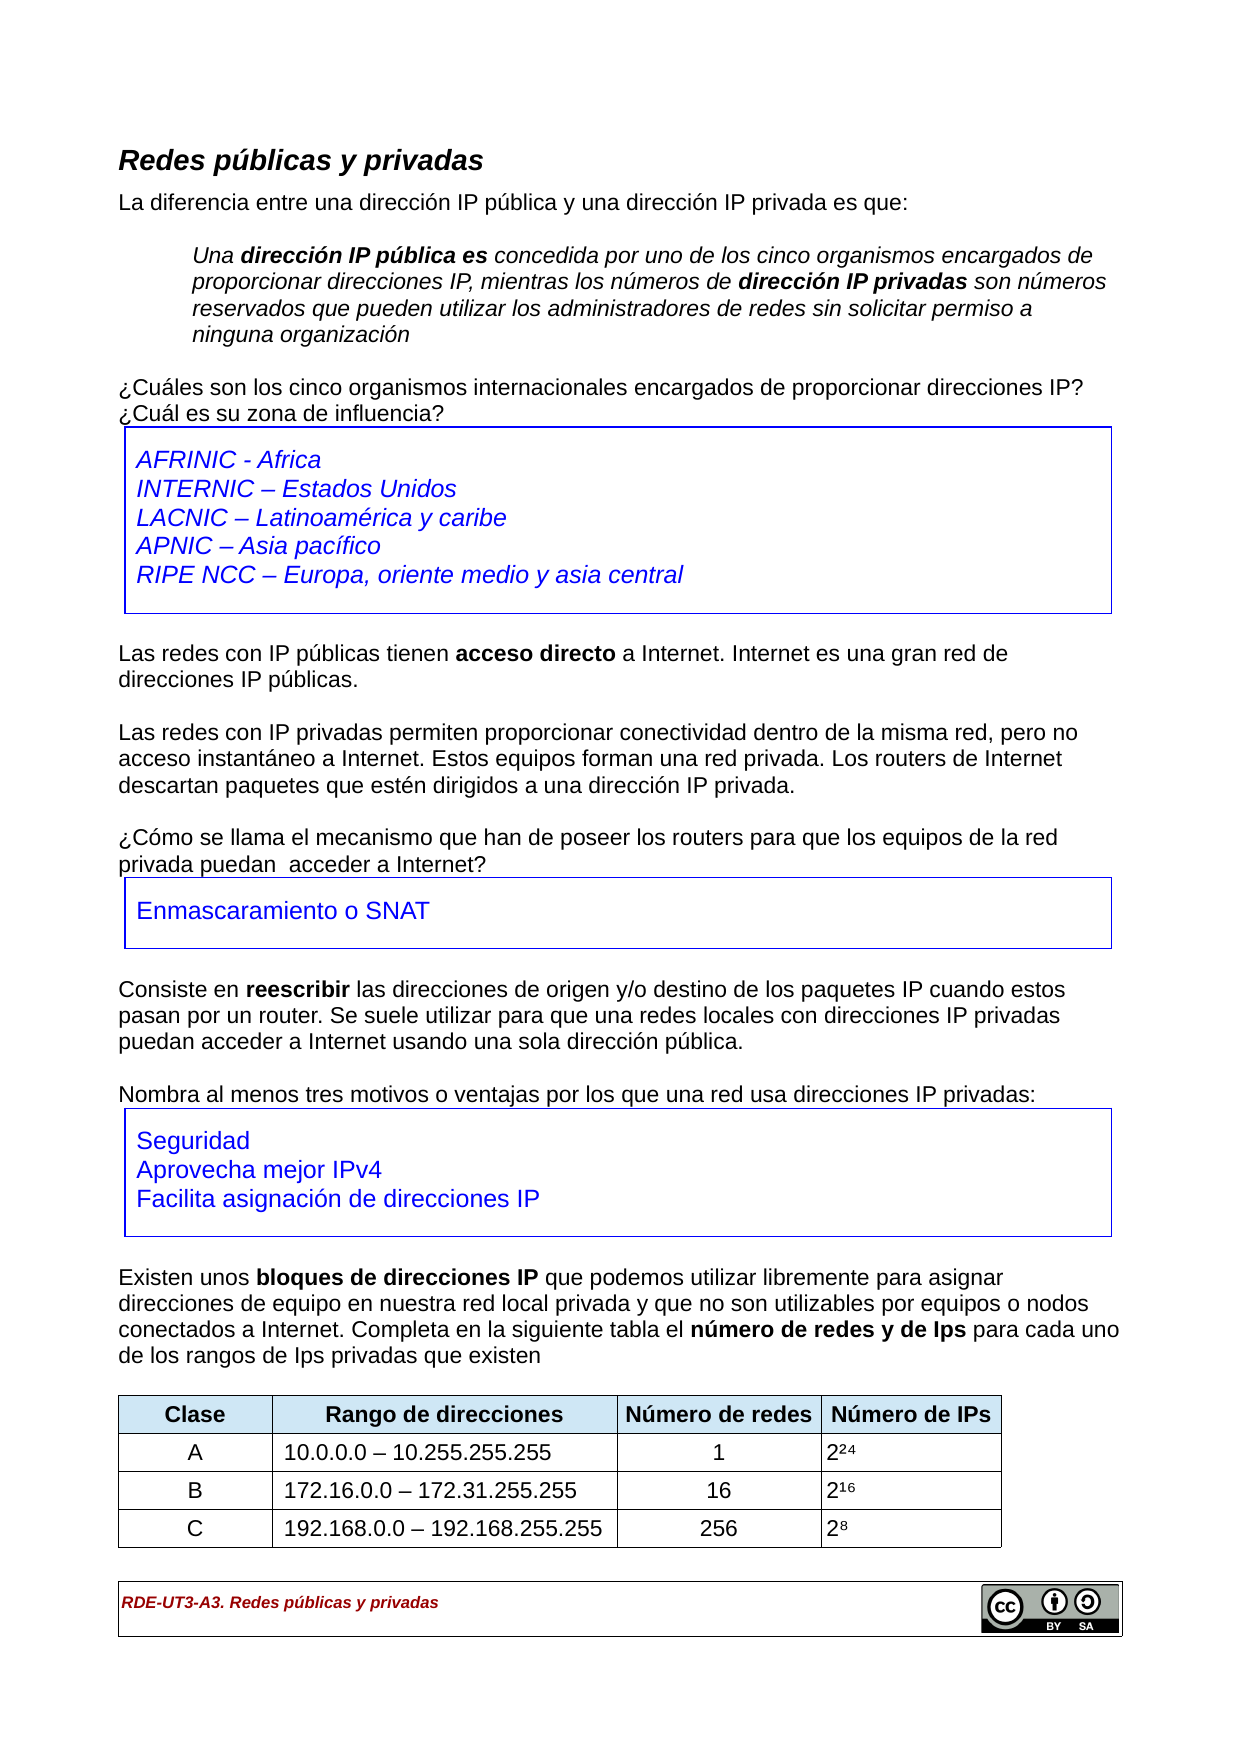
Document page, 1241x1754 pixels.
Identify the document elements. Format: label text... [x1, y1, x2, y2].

table_cell B [119, 1472, 272, 1509]
table_header Número de redes [618, 1396, 821, 1433]
table_cell 10.0.0.0 – 10.255.255.255 [273, 1434, 617, 1471]
text Las redes con IP privadas permiten proporcionar conectividad dentro de la misma red, pero no acceso instantáneo a Internet. Estos equipos forman una red privada. Los routers de Internet descartan paquetes que estén dirigidos a una dirección IP privada. [118, 719, 1122, 798]
table_cell 1 [618, 1434, 821, 1471]
text ¿Cómo se llama el mecanismo que han de poseer los routers para que los equipos de la red privada puedan acceder a Internet? [118, 824, 1122, 877]
text ¿Cuáles son los cinco organismos internacionales encargados de proporcionar direcciones IP?¿Cuál es su zona de influencia? [118, 374, 1122, 426]
table_header Enmascaramiento o SNAT [126, 878, 1111, 948]
table_cell 2¹⁶ [822, 1472, 1001, 1509]
table_cell 172.16.0.0 – 172.31.255.255 [273, 1472, 617, 1509]
table_cell C [119, 1510, 272, 1547]
subtitle Redes públicas y privadas [118, 143, 1122, 177]
text La diferencia entre una dirección IP pública y una dirección IP privada es que: [118, 189, 1122, 216]
table_cell 2⁸ [822, 1510, 1001, 1547]
table_cell 256 [618, 1510, 821, 1547]
text Una dirección IP pública es concedida por uno de los cinco organismos encargados de proporcionar direcciones IP, mientras los números de dirección IP privadas son números reservados que pueden utilizar los administradores de redes sin solicitar permiso a ninguna organización [192, 242, 1122, 347]
table_header AFRINIC - Africa INTERNIC – Estados Unidos LACNIC – Latinoamérica y caribe APNIC – Asia pacífico RIPE NCC – Europa, oriente medio y asia central [126, 428, 1111, 612]
table_header Clase [119, 1396, 272, 1433]
picture [981, 1584, 1119, 1633]
text Consiste en reescribir las direcciones de origen y/o destino de los paquetes IP cuando estos pasan por un router. Se suele utilizar para que una redes locales con direcciones IP privadas puedan acceder a Internet usando una sola dirección pública. [118, 976, 1122, 1055]
table_header Rango de direcciones [273, 1396, 617, 1433]
table_header Seguridad Aprovecha mejor IPv4 Facilita asignación de direcciones IP [126, 1109, 1111, 1236]
text Existen unos bloques de direcciones IP que podemos utilizar libremente para asignar direcciones de equipo en nuestra red local privada y que no son utilizables por equipos o nodos conectados a Internet. Completa en la siguiente tabla el número de redes y de Ips para cada uno de los rangos de Ips privadas que existen [118, 1263, 1122, 1369]
text Nombra al menos tres motivos o ventajas por los que una red usa direcciones IP privadas: [118, 1081, 1122, 1107]
text Las redes con IP públicas tienen acceso directo a Internet. Internet es una gran red de direcciones IP públicas. [118, 640, 1122, 693]
table_cell 2²⁴ [822, 1434, 1001, 1471]
table_cell A [119, 1434, 272, 1471]
table_header Número de IPs [822, 1396, 1001, 1433]
table_cell 16 [618, 1472, 821, 1509]
table_cell 192.168.0.0 – 192.168.255.255 [273, 1510, 617, 1547]
